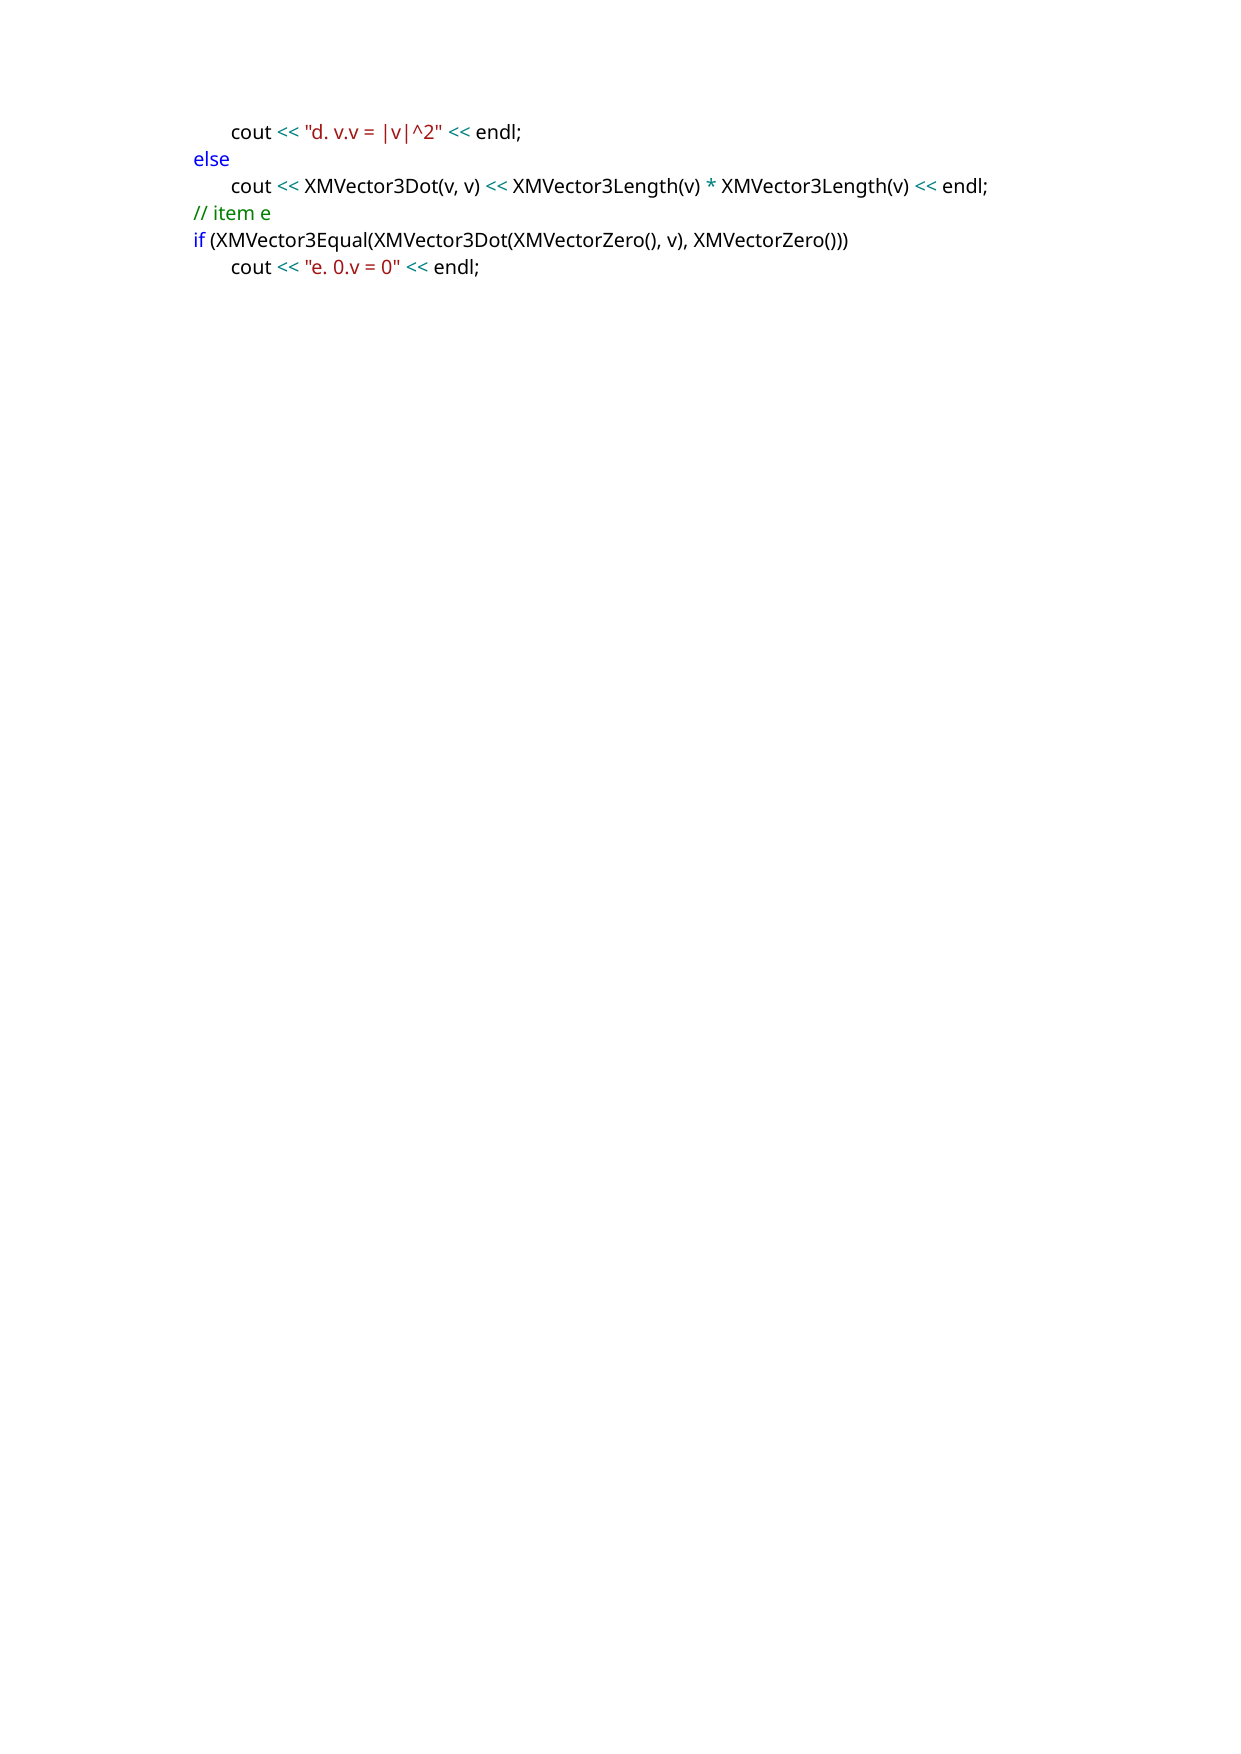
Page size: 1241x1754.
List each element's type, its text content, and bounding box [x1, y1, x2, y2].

list cout << XMVector3Dot(v, v) << XMVector3Length(v) * XMVector3Length(v) << endl; [193, 172, 1122, 199]
list else [156, 145, 1122, 172]
list cout << "d. v.v = |v|^2" << endl; [193, 118, 1122, 145]
list if (XMVector3Equal(XMVector3Dot(XMVectorZero(), v), XMVectorZero())) [156, 226, 1122, 253]
list // item e [156, 199, 1122, 226]
list cout << "e. 0.v = 0" << endl; [193, 253, 1122, 280]
